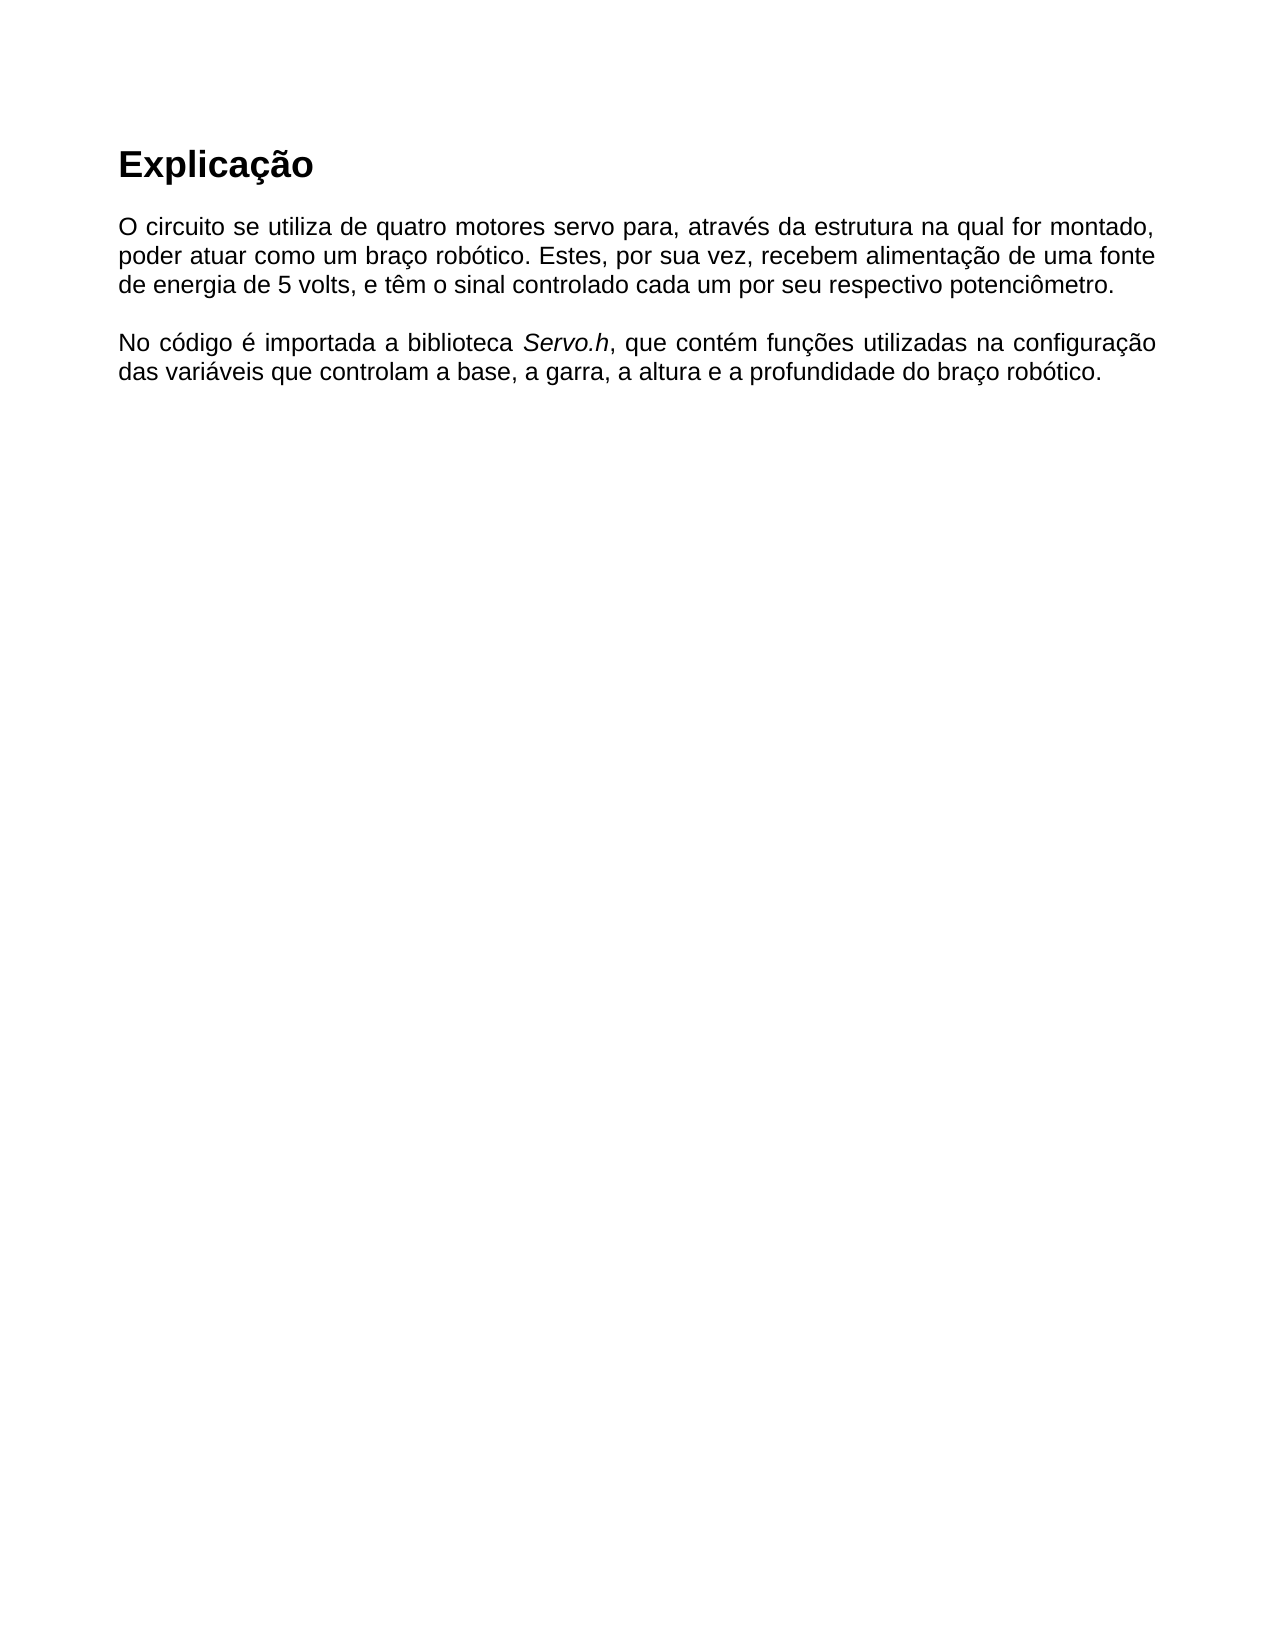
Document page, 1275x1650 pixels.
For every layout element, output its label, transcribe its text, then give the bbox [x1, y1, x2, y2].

subtitle Explicação [118, 142, 1157, 185]
text O circuito se utiliza de quatro motores servo para, através da estrutura na qual for montado, poder atuar como um braço robótico. Estes, por sua vez, recebem alimentação de uma fonte de energia de 5 volts, e têm o sinal controlado cada um por seu respectivo potenciômetro. [118, 212, 1157, 298]
text No código é importada a biblioteca Servo.h, que contém funções utilizadas na configuração das variáveis que controlam a base, a garra, a altura e a profundidade do braço robótico. [118, 328, 1157, 386]
